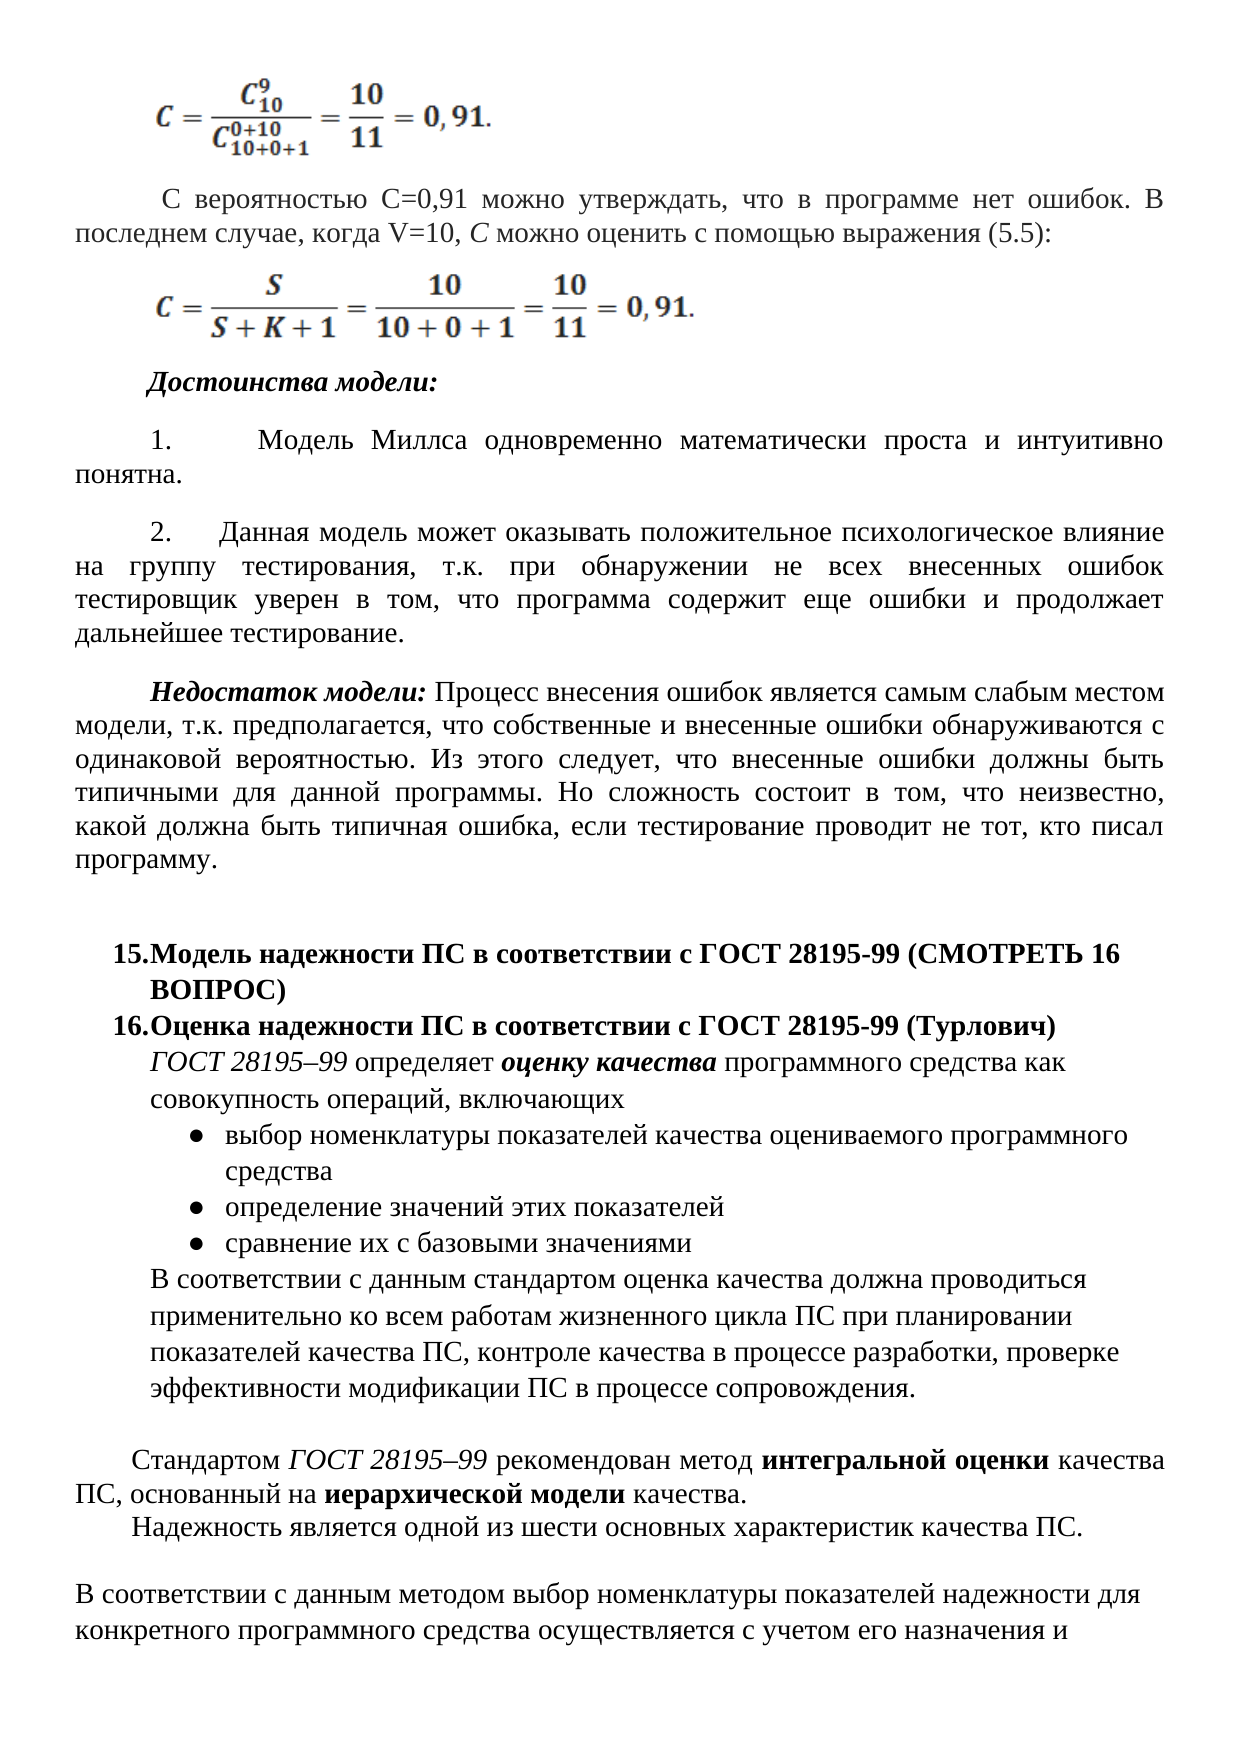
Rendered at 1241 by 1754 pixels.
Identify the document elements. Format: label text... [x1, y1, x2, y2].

text Недостаток модели: Процесс внесения ошибок является самым слабым местом модели, т.к. предполагается, что собственные и внесенные ошибки обнаруживаются с одинаковой вероятностью. Из этого следует, что внесенные ошибки должны быть типичными для данной программы. Но сложность состоит в том, что неизвестно, какой должна быть типичная ошибка, если тестирование проводит не тот, кто писал программу. [75, 674, 1165, 875]
picture [155, 273, 695, 339]
picture [155, 75, 492, 157]
list выбор номенклатуры показателей качества оцениваемого программного средства [187, 1117, 1165, 1187]
list Оценка надежности ПС в соответствии с ГОСТ 28195-99 (Турлович) [112, 1008, 1165, 1042]
text 2. Данная модель может оказывать положительное психологическое влияние на группу тестирования, т.к. при обнаружении не всех внесенных ошибок тестировщик уверен в том, что программа содержит еще ошибки и продолжает дальнейшее тестирование. [75, 514, 1165, 649]
text В соответствии с данным стандартом оценка качества должна проводиться применительно ко всем работам жизненного цикла ПС при планировании показателей качества ПС, контроле качества в процессе разработки, проверке эффективности модификации ПС в процессе сопровождения. [150, 1261, 1165, 1403]
list сравнение их с базовыми значениями [187, 1225, 1165, 1259]
text Достоинства модели: [75, 364, 1165, 397]
list Модель надежности ПС в соответствии с ГОСТ 28195-99 (СМОТРЕТЬ 16 ВОПРОС) [112, 936, 1165, 1006]
text С вероятностью C=0,91 можно утверждать, что в программе нет ошибок. В последнем случае, когда V=10, C можно оценить с помощью выражения (5.5): [75, 181, 1165, 248]
text Надежность является одной из шести основных характеристик качества ПС. [75, 1509, 1165, 1543]
text Стандартом ГОСТ 28195–99 рекомендован метод интегральной оценки качества ПС, основанный на иерархической модели качества. [75, 1442, 1165, 1509]
text 1. Модель Миллса одновременно математически проста и интуитивно понятна. [75, 422, 1165, 489]
text В соответствии с данным методом выбор номенклатуры показателей надежности для конкретного программного средства осуществляется с учетом его назначения и [75, 1576, 1165, 1646]
text ГОСТ 28195–99 определяет оценку качества программного средства как совокупность операций, включающих [150, 1044, 1165, 1114]
list определение значений этих показателей [187, 1189, 1165, 1223]
